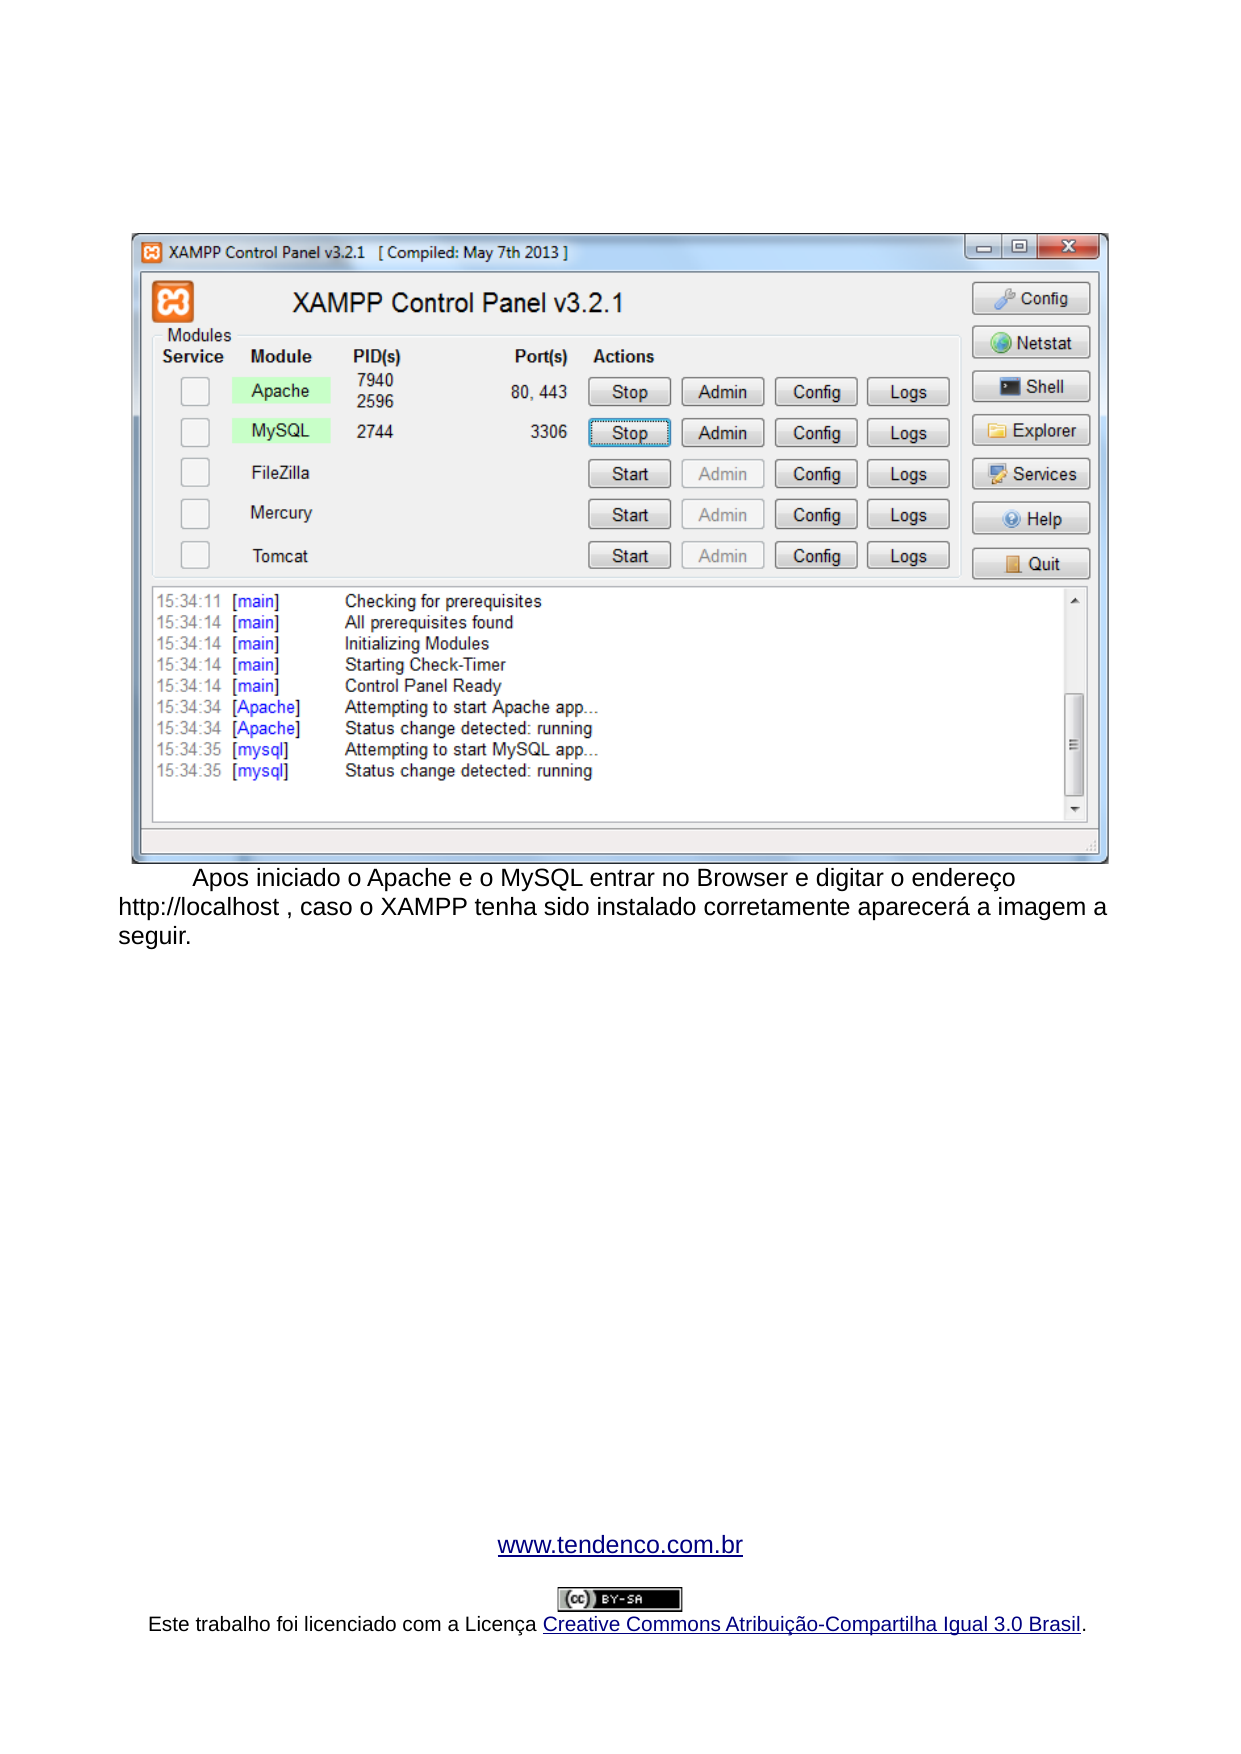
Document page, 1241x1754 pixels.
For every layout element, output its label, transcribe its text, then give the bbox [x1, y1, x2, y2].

picture [557, 1587, 683, 1612]
picture [131, 233, 1109, 864]
text Apos iniciado o Apache e o MySQL entrar no Browser e digitar o endereço http://localhost , caso o XAMPP tenha sido instalado corretamente aparecerá a imagem a seguir. [118, 234, 1122, 949]
